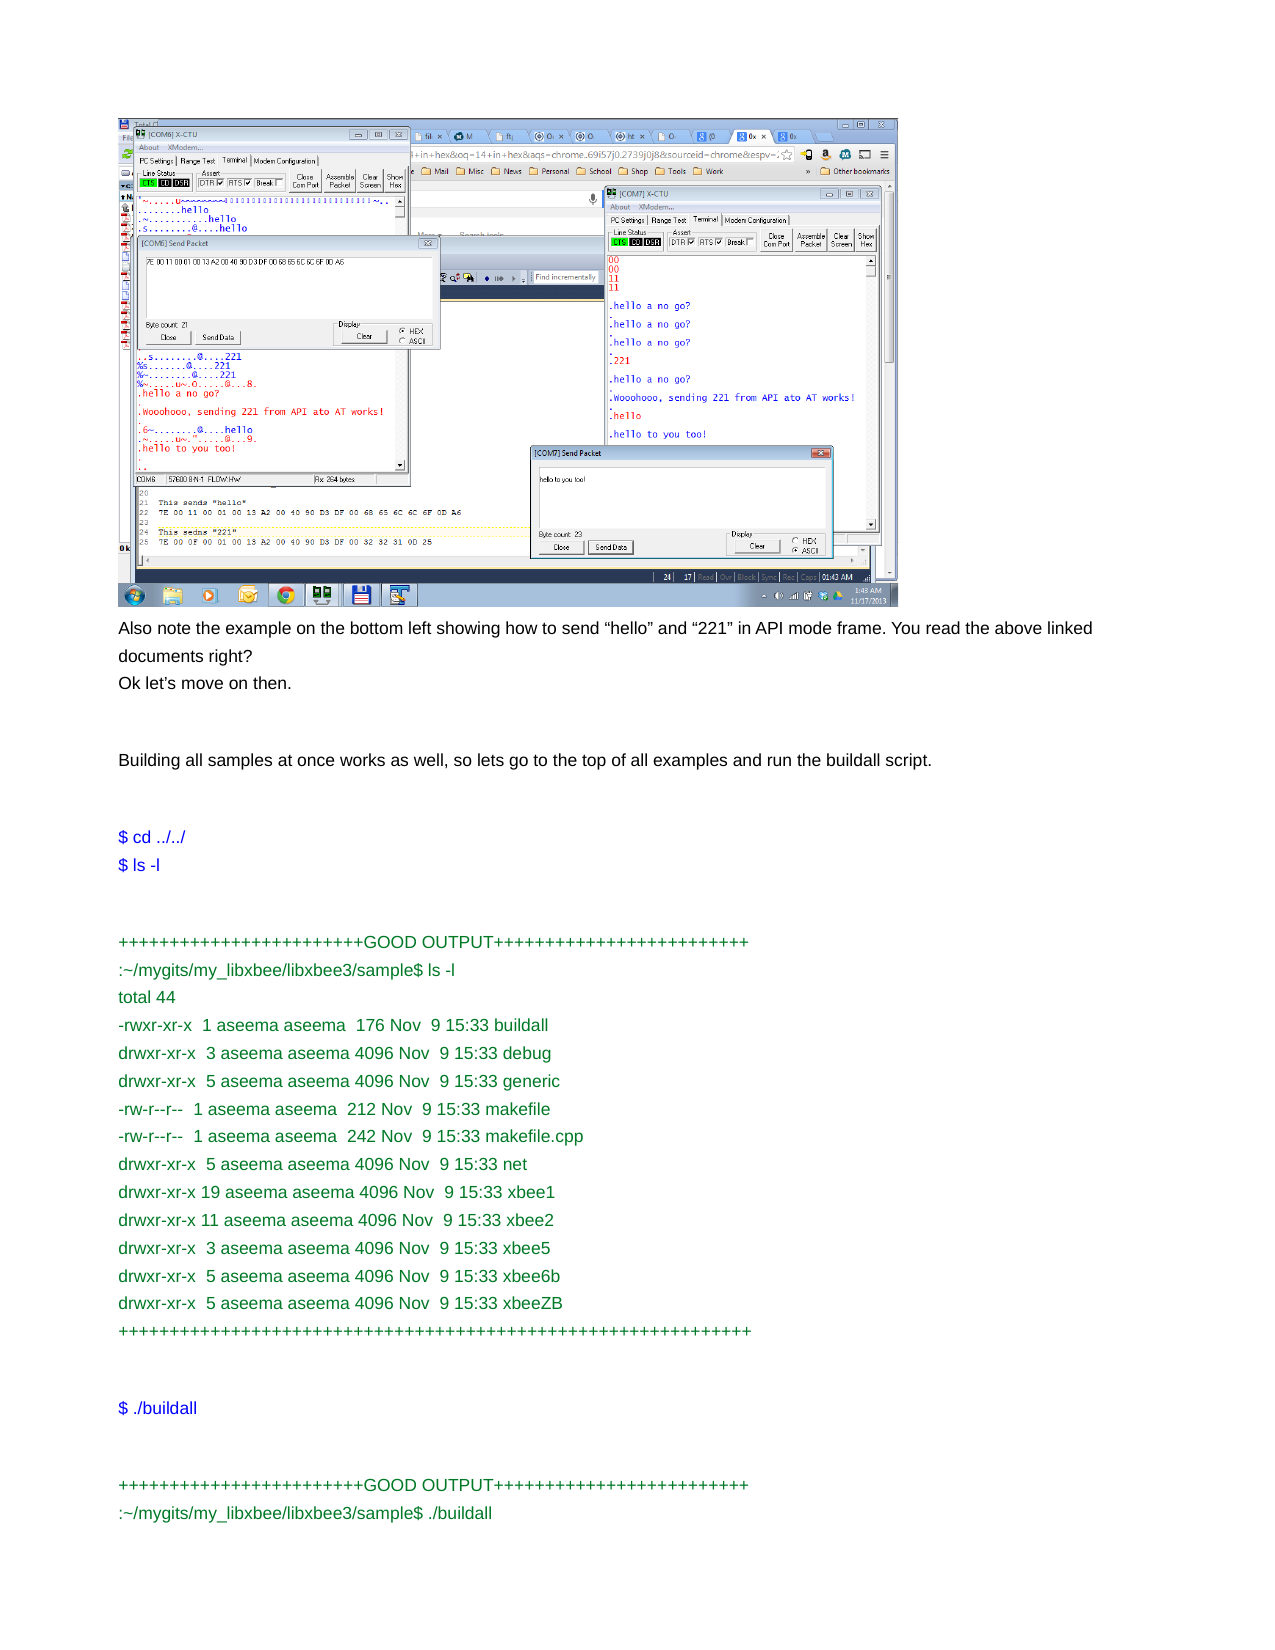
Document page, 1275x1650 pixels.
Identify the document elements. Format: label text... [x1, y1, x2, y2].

text total 44 [118, 987, 1157, 1008]
text drwxr-xr-x 3 aseema aseema 4096 Nov 9 15:33 xbee5 [118, 1238, 1157, 1258]
text $ ls -l [118, 855, 1157, 875]
text -rw-r--r-- 1 aseema aseema 242 Nov 9 15:33 makefile.cpp [118, 1126, 1157, 1147]
text ++++++++++++++++++++++++GOOD OUTPUT+++++++++++++++++++++++++ [118, 1475, 1157, 1495]
text drwxr-xr-x 5 aseema aseema 4096 Nov 9 15:33 xbeeZB [118, 1293, 1157, 1313]
text Building all samples at once works as well, so lets go to the top of all examples and run the buildall script. [118, 750, 1157, 770]
text $ ./buildall [118, 1398, 1157, 1418]
text drwxr-xr-x 5 aseema aseema 4096 Nov 9 15:33 xbee6b [118, 1266, 1157, 1286]
text ++++++++++++++++++++++++GOOD OUTPUT+++++++++++++++++++++++++ [118, 932, 1157, 952]
text :~/mygits/my_libxbee/libxbee3/sample$ ls -l [118, 959, 1157, 980]
picture [118, 118, 899, 607]
text drwxr-xr-x 11 aseema aseema 4096 Nov 9 15:33 xbee2 [118, 1210, 1157, 1230]
text drwxr-xr-x 19 aseema aseema 4096 Nov 9 15:33 xbee1 [118, 1182, 1157, 1202]
text -rwxr-xr-x 1 aseema aseema 176 Nov 9 15:33 buildall [118, 1015, 1157, 1035]
text Also note the example on the bottom left showing how to send “hello” and “221” in API mode frame. You read the above linked documents right? [118, 618, 1157, 666]
text :~/mygits/my_libxbee/libxbee3/sample$ ./buildall [118, 1503, 1157, 1523]
text ++++++++++++++++++++++++++++++++++++++++++++++++++++++++++++++ [118, 1321, 1157, 1341]
text drwxr-xr-x 5 aseema aseema 4096 Nov 9 15:33 generic [118, 1071, 1157, 1091]
text $ cd ../../ [118, 827, 1157, 847]
text Ok let’s move on then. [118, 673, 1157, 693]
text drwxr-xr-x 3 aseema aseema 4096 Nov 9 15:33 debug [118, 1043, 1157, 1063]
text -rw-r--r-- 1 aseema aseema 212 Nov 9 15:33 makefile [118, 1099, 1157, 1119]
text drwxr-xr-x 5 aseema aseema 4096 Nov 9 15:33 net [118, 1154, 1157, 1174]
